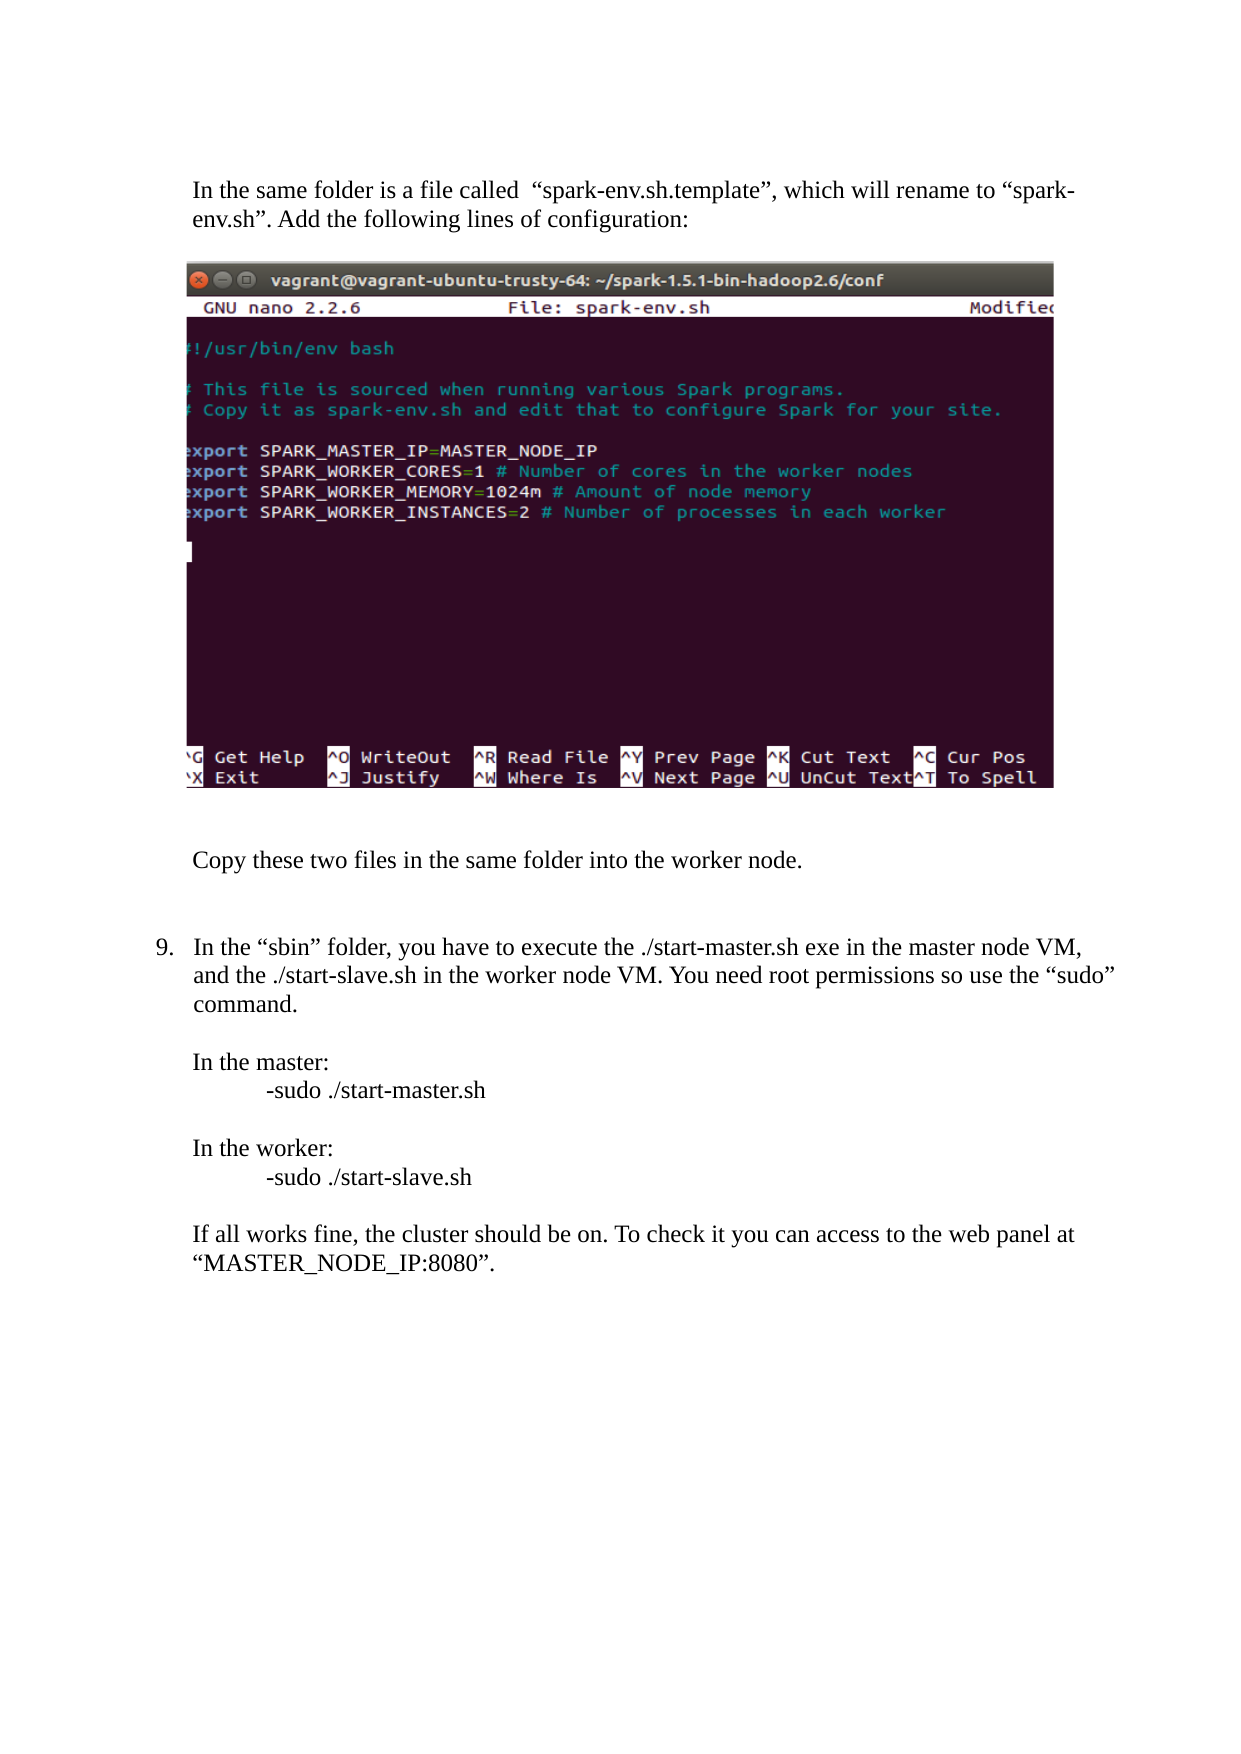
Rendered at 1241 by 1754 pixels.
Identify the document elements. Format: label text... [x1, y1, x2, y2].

text -sudo ./start-slave.sh [118, 1162, 1122, 1190]
picture [310, 261, 931, 788]
text Copy these two files in the same folder into the worker node. [118, 845, 1122, 874]
text -sudo ./start-master.sh [118, 1075, 1122, 1104]
text In the same folder is a file called “spark-env.sh.template”, which will rename to “spark- env.sh”. Add the following lines of configuration: [118, 176, 1122, 233]
text In the worker: [118, 1133, 1122, 1162]
text In the master: [118, 1047, 1122, 1075]
text If all works fine, the cluster should be on. To check it you can access to the web panel at “MASTER_NODE_IP:8080”. [118, 1219, 1122, 1277]
list In the “sbin” folder, you have to execute the ./start-master.sh exe in the master node VM, and the ./start-slave.sh in the worker node VM. You need root permissions so use the “sudo” command. [156, 932, 1122, 1018]
